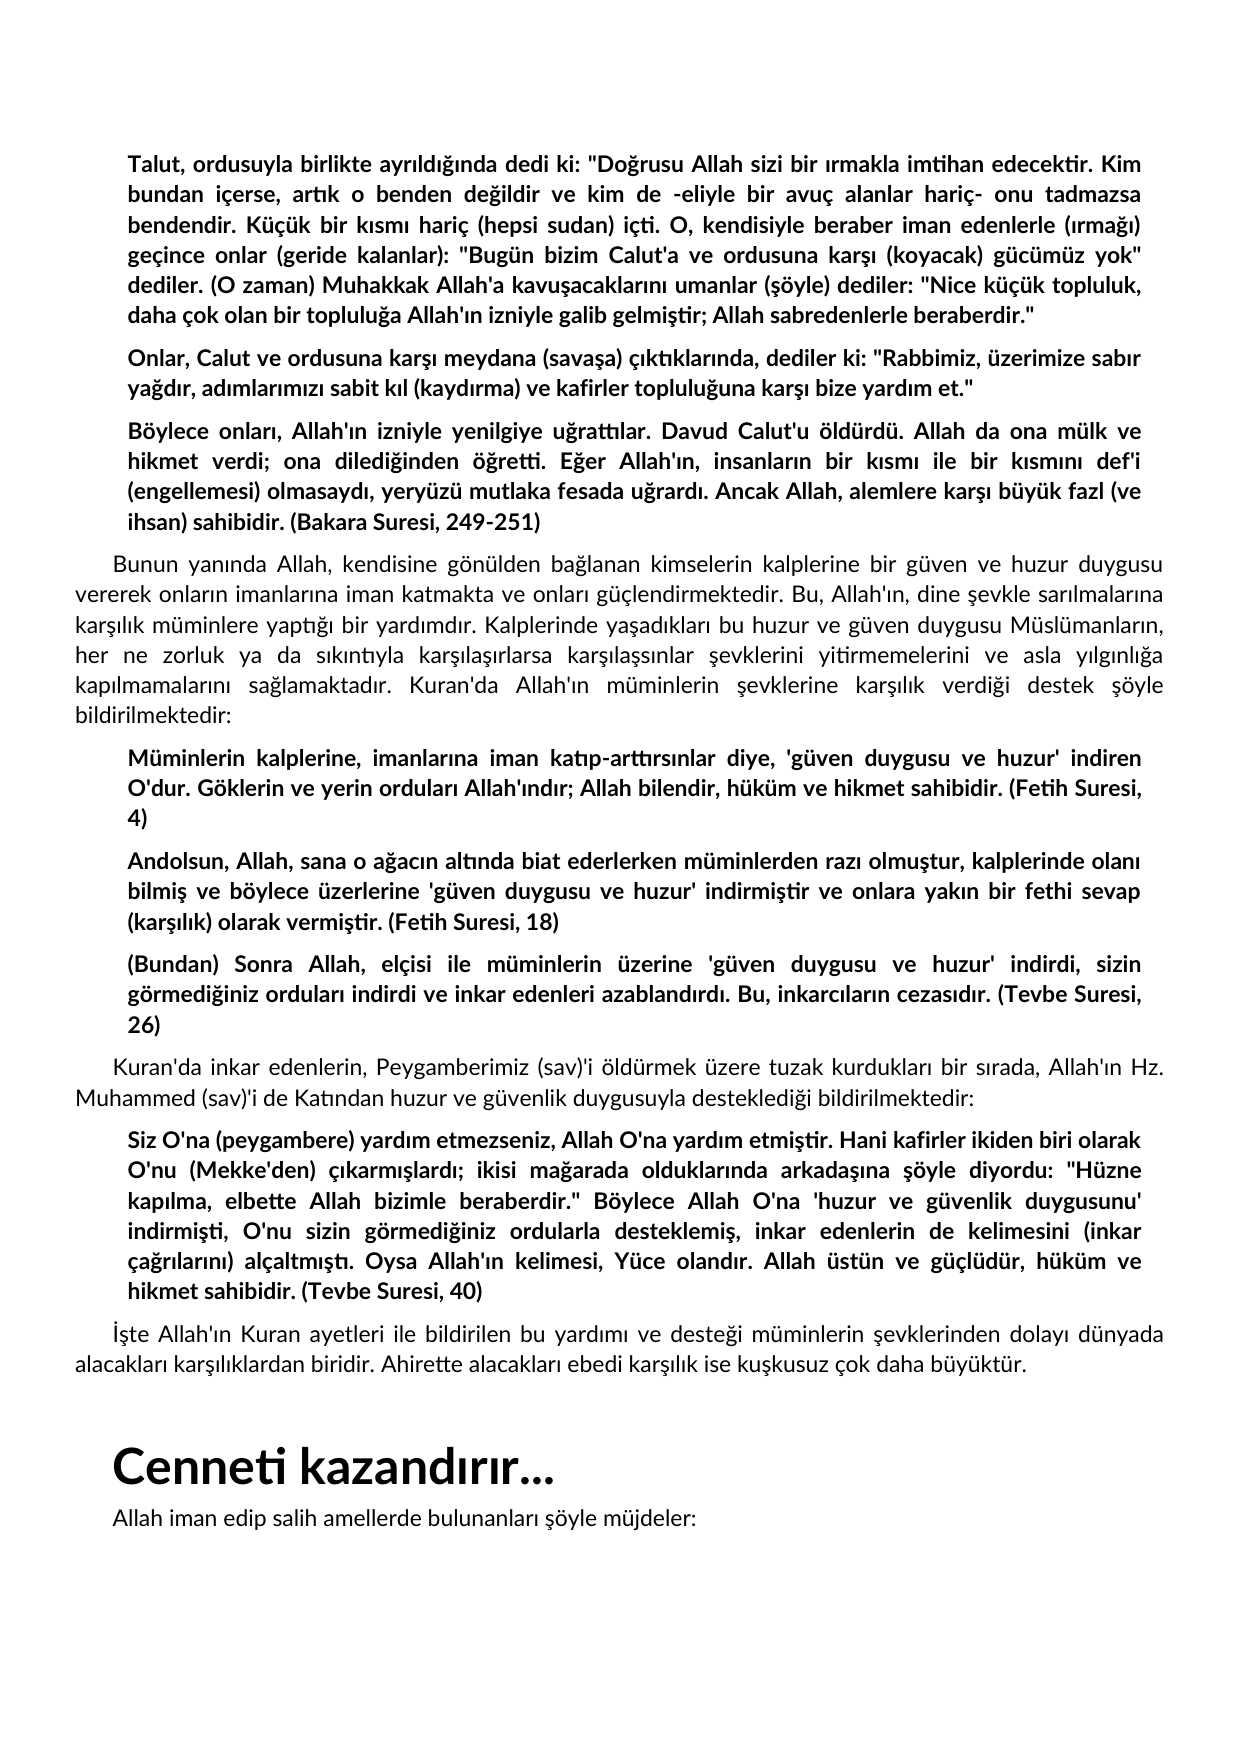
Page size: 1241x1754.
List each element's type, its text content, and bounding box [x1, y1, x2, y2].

text Talut, ordusuyla birlikte ayrıldığında dedi ki: "Doğrusu Allah sizi bir ırmakla imtihan edecektir. Kim bundan içerse, artık o benden değildir ve kim de -eliyle bir avuç alanlar hariç- onu tadmazsa bendendir. Küçük bir kısmı hariç (hepsi sudan) içti. O, kendisiyle beraber iman edenlerle (ırmağı) geçince onlar (geride kalanlar): "Bugün bizim Calut'a ve ordusuna karşı (koyacak) gücümüz yok" dediler. (O zaman) Muhakkak Allah'a kavuşacaklarını umanlar (şöyle) dediler: "Nice küçük topluluk, daha çok olan bir topluluğa Allah'ın izniyle galib gelmiştir; Allah sabredenlerle beraberdir." [127, 150, 1143, 328]
subtitle Cenneti kazandırır... [112, 1435, 1165, 1495]
text Siz O'na (peygambere) yardım etmezseniz, Allah O'na yardım etmiştir. Hani kafirler ikiden biri olarak O'nu (Mekke'den) çıkarmışlardı; ikisi mağarada olduklarında arkadaşına şöyle diyordu: "Hüzne kapılma, elbette Allah bizimle beraberdir." Böylece Allah O'na 'huzur ve güvenlik duygusunu' indirmişti, O'nu sizin görmediğiniz ordularla desteklemiş, inkar edenlerin de kelimesini (inkar çağrılarını) alçaltmıştı. Oysa Allah'ın kelimesi, Yüce olandır. Allah üstün ve güçlüdür, hüküm ve hikmet sahibidir. (Tevbe Suresi, 40) [127, 1126, 1143, 1304]
text Andolsun, Allah, sana o ağacın altında biat ederlerken müminlerden razı olmuştur, kalplerinde olanı bilmiş ve böylece üzerlerine 'güven duygusu ve huzur' indirmiştir ve onlara yakın bir fethi sevap (karşılık) olarak vermiştir. (Fetih Suresi, 18) [127, 847, 1143, 935]
text Böylece onları, Allah'ın izniyle yenilgiye uğrattılar. Davud Calut'u öldürdü. Allah da ona mülk ve hikmet verdi; ona dilediğinden öğretti. Eğer Allah'ın, insanların bir kısmı ile bir kısmını def'i (engellemesi) olmasaydı, yeryüzü mutlaka fesada uğrardı. Ancak Allah, alemlere karşı büyük fazl (ve ihsan) sahibidir. (Bakara Suresi, 249-251) [127, 417, 1143, 535]
text Bunun yanında Allah, kendisine gönülden bağlanan kimselerin kalplerine bir güven ve huzur duygusu vererek onların imanlarına iman katmakta ve onları güçlendirmektedir. Bu, Allah'ın, dine şevkle sarılmalarına karşılık müminlere yaptığı bir yardımdır. Kalplerinde yaşadıkları bu huzur ve güven duygusu Müslümanların, her ne zorluk ya da sıkıntıyla karşılaşırlarsa karşılaşsınlar şevklerini yitirmemelerini ve asla yılgınlığa kapılmamalarını sağlamaktadır. Kuran'da Allah'ın müminlerin şevklerine karşılık verdiği destek şöyle bildirilmektedir: [75, 550, 1165, 728]
text Müminlerin kalplerine, imanlarına iman katıp-arttırsınlar diye, 'güven duygusu ve huzur' indiren O'dur. Göklerin ve yerin orduları Allah'ındır; Allah bilendir, hüküm ve hikmet sahibidir. (Fetih Suresi, 4) [127, 744, 1143, 832]
text Allah iman edip salih amellerde bulunanları şöyle müjdeler: [75, 1504, 1165, 1531]
text (Bundan) Sonra Allah, elçisi ile müminlerin üzerine 'güven duygusu ve huzur' indirdi, sizin görmediğiniz orduları indirdi ve inkar edenleri azablandırdı. Bu, inkarcıların cezasıdır. (Tevbe Suresi, 26) [127, 950, 1143, 1038]
text İşte Allah'ın Kuran ayetleri ile bildirilen bu yardımı ve desteği müminlerin şevklerinden dolayı dünyada alacakları karşılıklardan biridir. Ahirette alacakları ebedi karşılık ise kuşkusuz çok daha büyüktür. [75, 1320, 1165, 1377]
text Onlar, Calut ve ordusuna karşı meydana (savaşa) çıktıklarında, dediler ki: "Rabbimiz, üzerimize sabır yağdır, adımlarımızı sabit kıl (kaydırma) ve kafirler topluluğuna karşı bize yardım et." [127, 344, 1143, 401]
text Kuran'da inkar edenlerin, Peygamberimiz (sav)'i öldürmek üzere tuzak kurdukları bir sırada, Allah'ın Hz. Muhammed (sav)'i de Katından huzur ve güvenlik duygusuyla desteklediği bildirilmektedir: [75, 1053, 1165, 1111]
